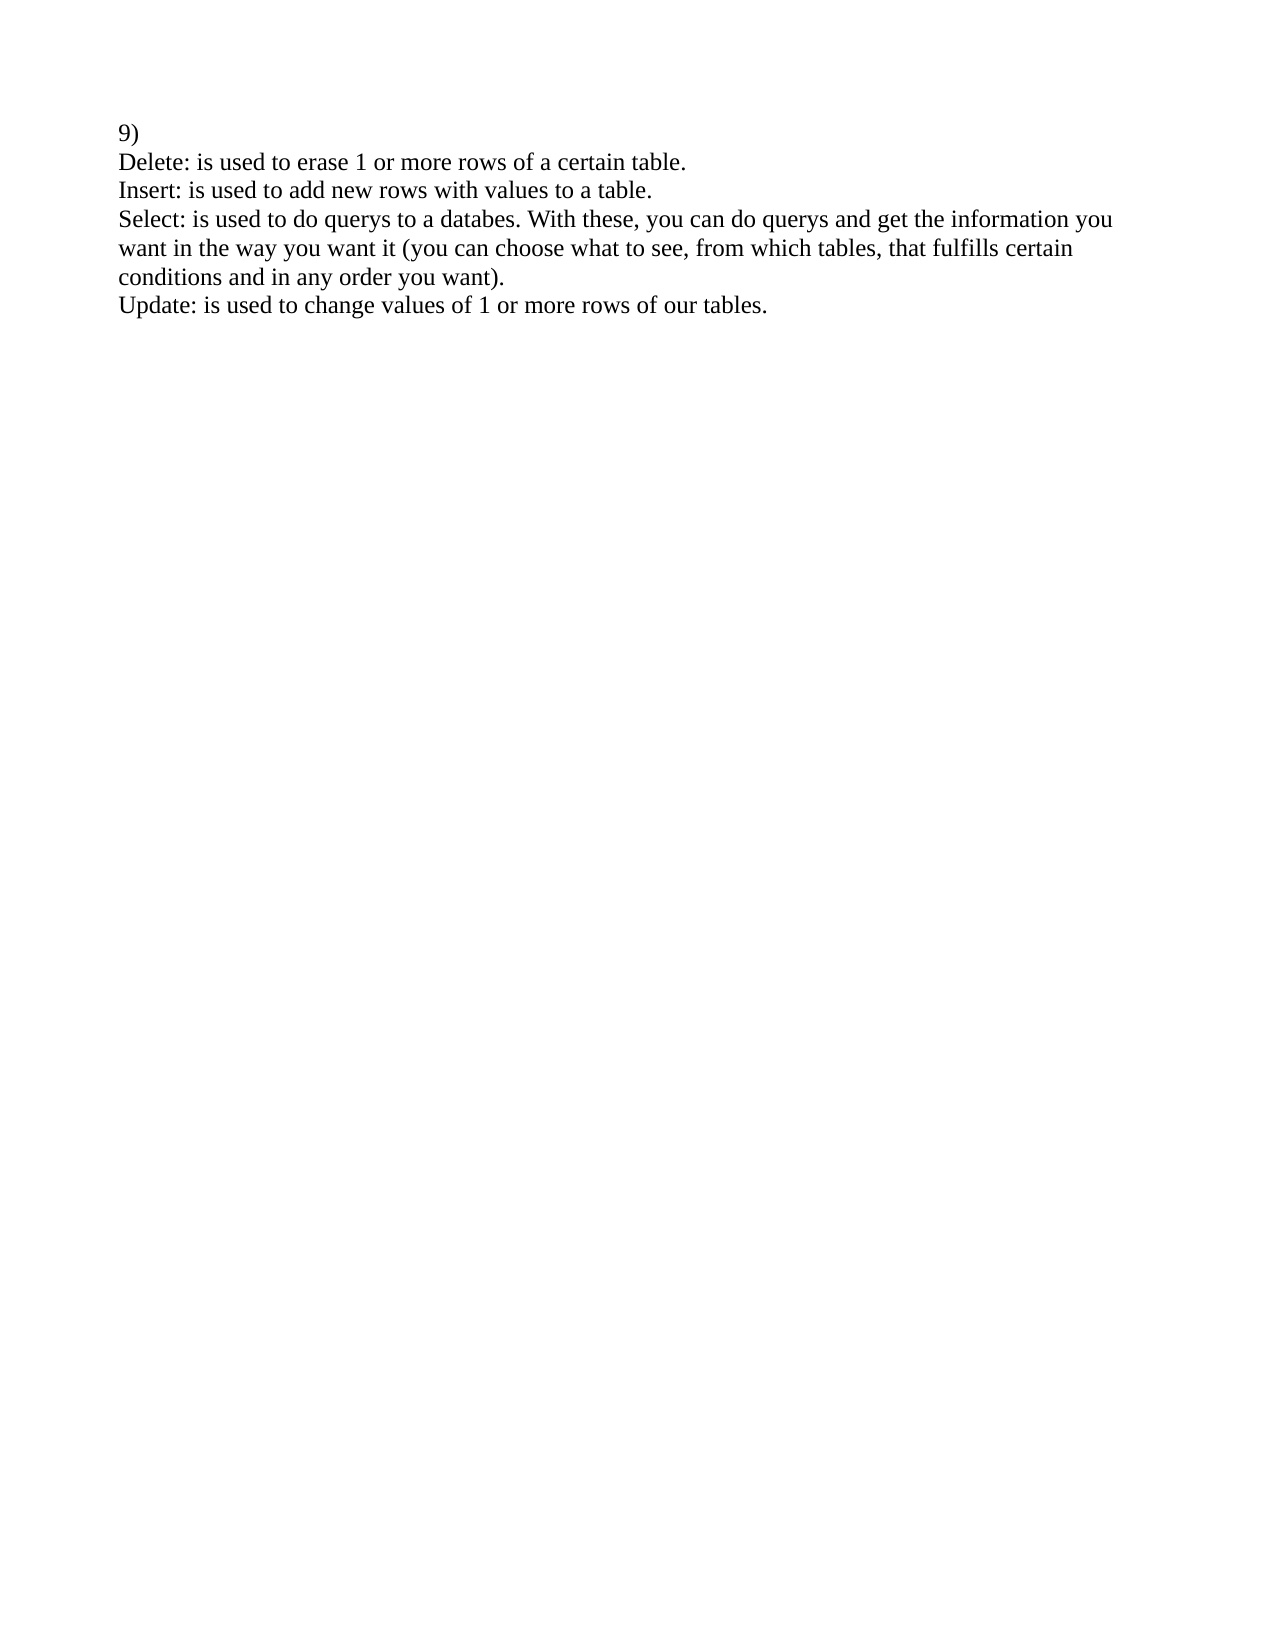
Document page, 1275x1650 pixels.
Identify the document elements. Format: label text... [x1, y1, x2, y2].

text Update: is used to change values of 1 or more rows of our tables. [118, 291, 1157, 319]
text Select: is used to do querys to a databes. With these, you can do querys and get the information you want in the way you want it (you can choose what to see, from which tables, that fulfills certain conditions and in any order you want). [118, 204, 1157, 291]
text Insert: is used to add new rows with values to a table. [118, 176, 1157, 204]
text Delete: is used to erase 1 or more rows of a certain table. [118, 147, 1157, 176]
text 9) [118, 118, 1157, 147]
